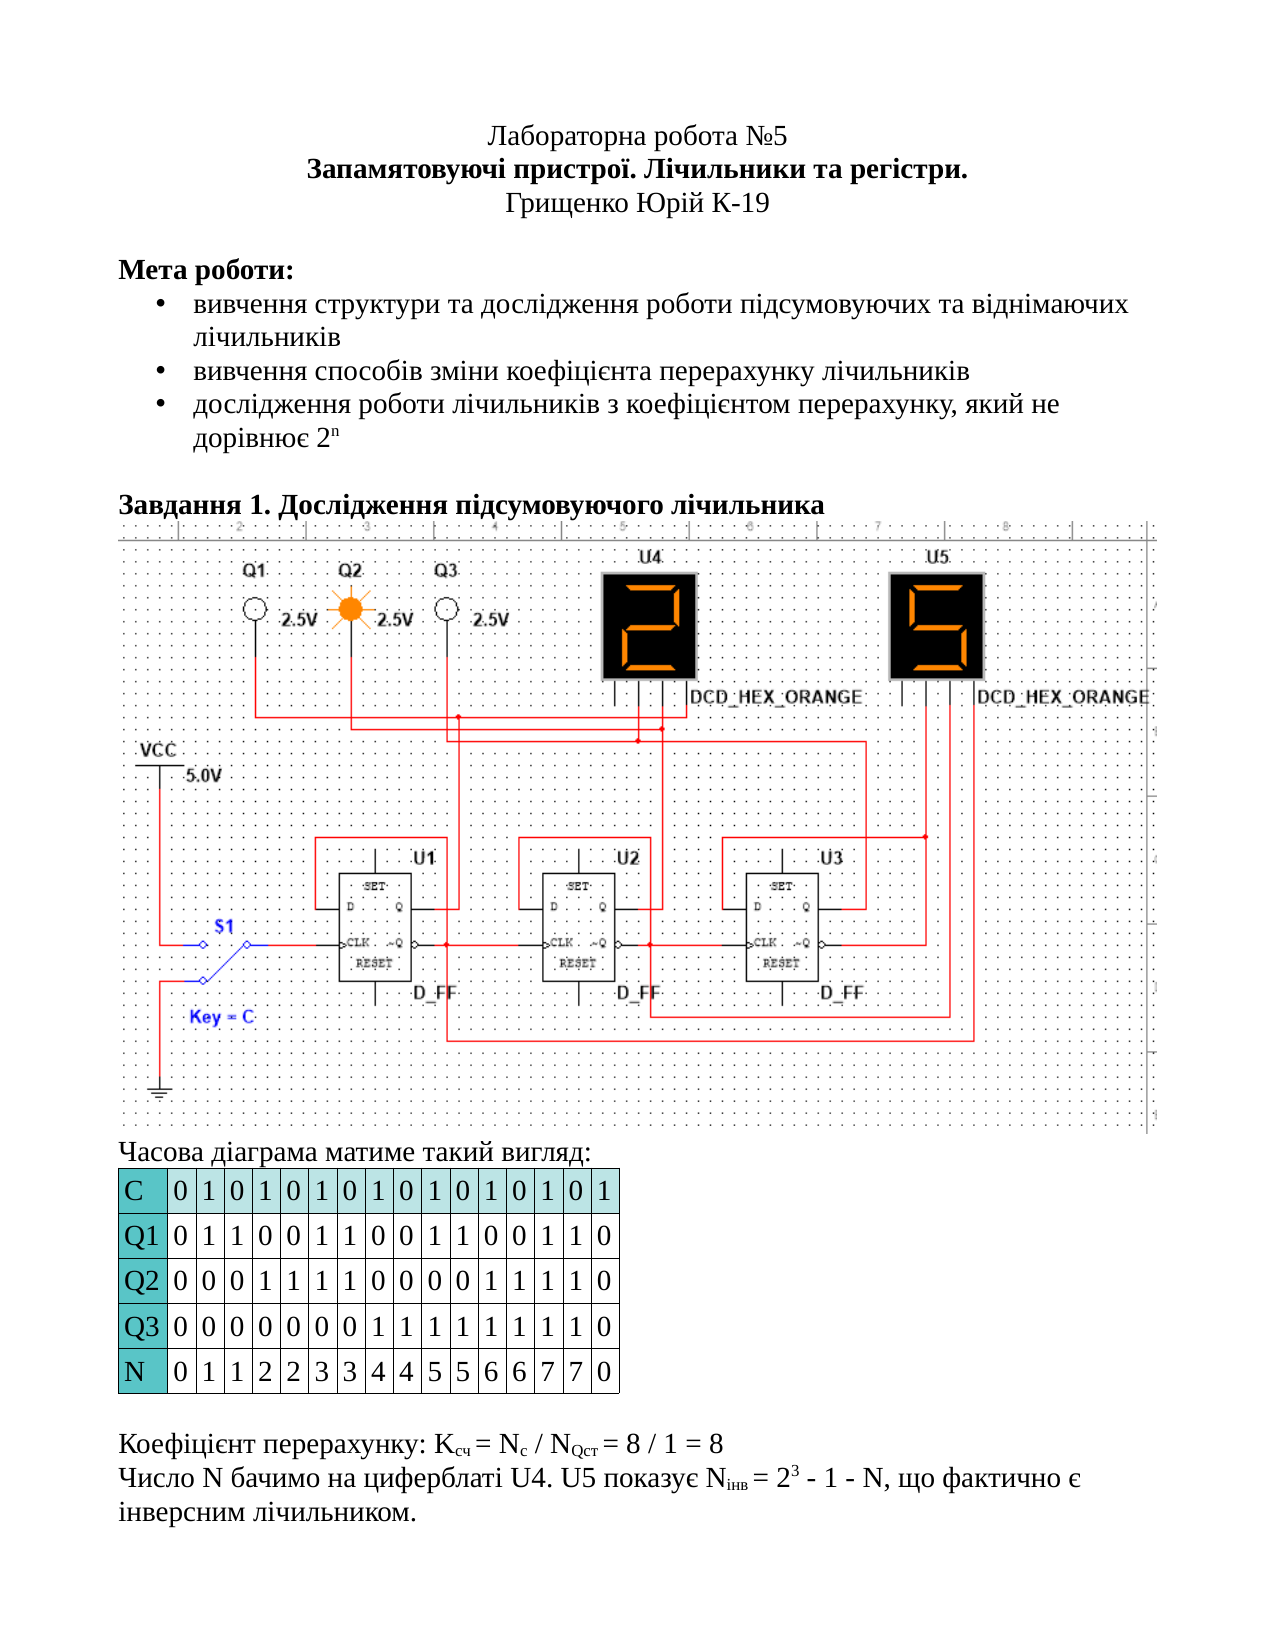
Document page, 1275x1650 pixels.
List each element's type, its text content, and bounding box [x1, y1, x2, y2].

picture [118, 521, 1157, 1134]
text Запамятовуючі пристрої. Лічильники та регістри. [118, 152, 1157, 185]
table_header 0 [507, 1169, 534, 1213]
text Грищенко Юрій К-19 [118, 185, 1157, 219]
table_cell N [119, 1349, 167, 1393]
table_cell 5 [451, 1349, 478, 1393]
table_cell 1 [479, 1259, 506, 1303]
table_cell 7 [535, 1349, 563, 1393]
table_cell 1 [507, 1259, 534, 1303]
table_cell 4 [394, 1349, 421, 1393]
table_cell 0 [168, 1349, 196, 1393]
table_cell 0 [366, 1214, 393, 1258]
table_cell 1 [451, 1304, 478, 1348]
table_cell 0 [592, 1304, 619, 1348]
table_header 0 [394, 1169, 421, 1213]
table_cell 0 [592, 1214, 619, 1258]
table_header 0 [281, 1169, 308, 1213]
table_cell 1 [338, 1214, 365, 1258]
table_cell 0 [225, 1259, 252, 1303]
text Число N бачимо на циферблаті U4. U5 показує Nінв = 23 - 1 - N, що фактично є інверсним лічильником. [118, 1460, 1157, 1527]
list вивчення структури та дослідження роботи підсумовуючих та віднімаючих лічильників [156, 286, 1157, 353]
table_cell 1 [225, 1214, 252, 1258]
table_cell 0 [451, 1259, 478, 1303]
table_header 0 [225, 1169, 252, 1213]
table_cell 1 [394, 1304, 421, 1348]
text Лабораторна робота №5 [118, 118, 1157, 152]
table_cell 6 [507, 1349, 534, 1393]
table_cell 7 [564, 1349, 591, 1393]
table_cell 1 [564, 1259, 591, 1303]
table_cell 0 [338, 1304, 365, 1348]
text Коефіцієнт перерахунку: Kсч = Nс / NQст = 8 / 1 = 8 [118, 1427, 1157, 1460]
table_cell 0 [366, 1259, 393, 1303]
table_header 1 [479, 1169, 506, 1213]
table_cell 1 [451, 1214, 478, 1258]
table_cell 1 [535, 1304, 563, 1348]
table_cell 4 [366, 1349, 393, 1393]
table_cell 1 [253, 1259, 280, 1303]
text Завдання 1. Дослідження підсумовуючого лічильника [118, 487, 1157, 521]
text Мета роботи: [118, 252, 1157, 286]
table_header 1 [197, 1169, 224, 1213]
table_cell 0 [479, 1214, 506, 1258]
table_cell 2 [253, 1349, 280, 1393]
table_cell 0 [507, 1214, 534, 1258]
table_cell 1 [479, 1304, 506, 1348]
table_header 1 [366, 1169, 393, 1213]
table_cell 0 [253, 1304, 280, 1348]
table_cell 0 [168, 1259, 196, 1303]
table_cell 1 [422, 1304, 450, 1348]
table_header 0 [338, 1169, 365, 1213]
table_cell 1 [281, 1259, 308, 1303]
table_cell 1 [309, 1214, 337, 1258]
table_cell 0 [253, 1214, 280, 1258]
table_cell 0 [197, 1304, 224, 1348]
table_cell 6 [479, 1349, 506, 1393]
table_cell 1 [564, 1304, 591, 1348]
text Часова діаграма матиме такий вигляд: [118, 1134, 1157, 1167]
table_header 1 [535, 1169, 563, 1213]
table_cell 5 [422, 1349, 450, 1393]
table_cell 1 [422, 1214, 450, 1258]
table_cell 0 [394, 1259, 421, 1303]
table_cell 1 [366, 1304, 393, 1348]
list вивчення способів зміни коефіцієнта перерахунку лічильників [156, 353, 1157, 387]
table_header C [119, 1169, 167, 1213]
table_header 0 [564, 1169, 591, 1213]
table_cell 0 [592, 1349, 619, 1393]
table_cell 1 [197, 1349, 224, 1393]
table_cell 0 [225, 1304, 252, 1348]
table_header 1 [592, 1169, 619, 1213]
table_cell Q3 [119, 1304, 167, 1348]
table_header 1 [253, 1169, 280, 1213]
table_cell 0 [422, 1259, 450, 1303]
list дослідження роботи лічильників з коефіцієнтом перерахунку, який не дорівнює 2n [156, 387, 1157, 454]
table_cell Q1 [119, 1214, 167, 1258]
table_cell 3 [338, 1349, 365, 1393]
table_cell 0 [197, 1259, 224, 1303]
table_header 1 [422, 1169, 450, 1213]
table_cell 1 [309, 1259, 337, 1303]
table_cell 2 [281, 1349, 308, 1393]
table_cell 0 [281, 1304, 308, 1348]
table_cell 0 [281, 1214, 308, 1258]
table_cell 1 [564, 1214, 591, 1258]
table_cell 0 [394, 1214, 421, 1258]
table_cell 1 [507, 1304, 534, 1348]
table_cell 1 [535, 1259, 563, 1303]
table_cell 3 [309, 1349, 337, 1393]
table_cell 0 [168, 1304, 196, 1348]
table_cell 0 [168, 1214, 196, 1258]
table_cell 1 [225, 1349, 252, 1393]
table_cell Q2 [119, 1259, 167, 1303]
table_cell 1 [197, 1214, 224, 1258]
table_header 1 [309, 1169, 337, 1213]
table_cell 0 [309, 1304, 337, 1348]
table_cell 0 [592, 1259, 619, 1303]
table_cell 1 [338, 1259, 365, 1303]
table_header 0 [168, 1169, 196, 1213]
table_cell 1 [535, 1214, 563, 1258]
table_header 0 [451, 1169, 478, 1213]
